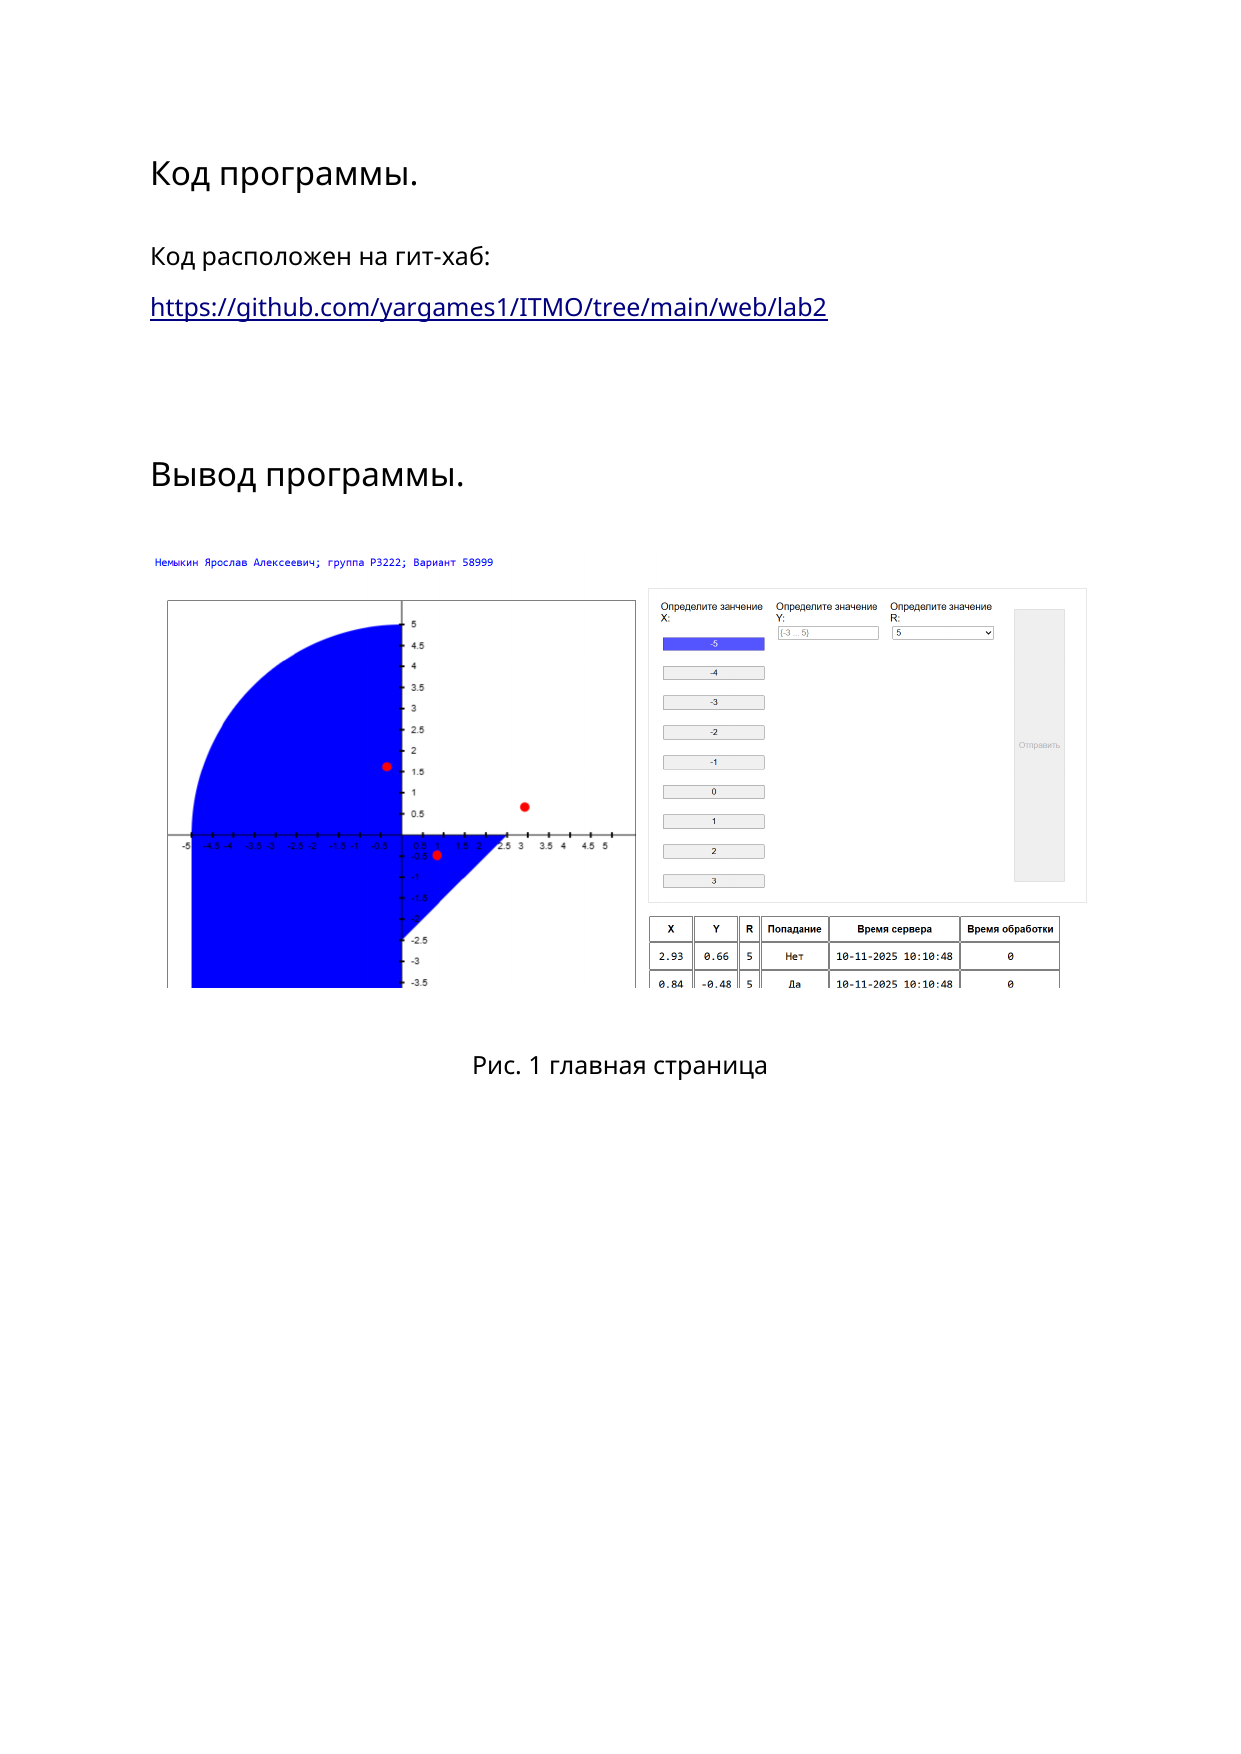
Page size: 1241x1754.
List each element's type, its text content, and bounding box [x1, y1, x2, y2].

picture [150, 552, 1091, 988]
text Рис. 1 главная страница [150, 988, 1090, 1082]
text [150, 540, 1090, 552]
text Код программы. [150, 150, 1090, 195]
text Вывод программы. [150, 451, 1090, 496]
text Код расположен на гит-хаб: https://github.com/yargames1/ITMO/tree/main/web/lab2 [150, 239, 1090, 324]
